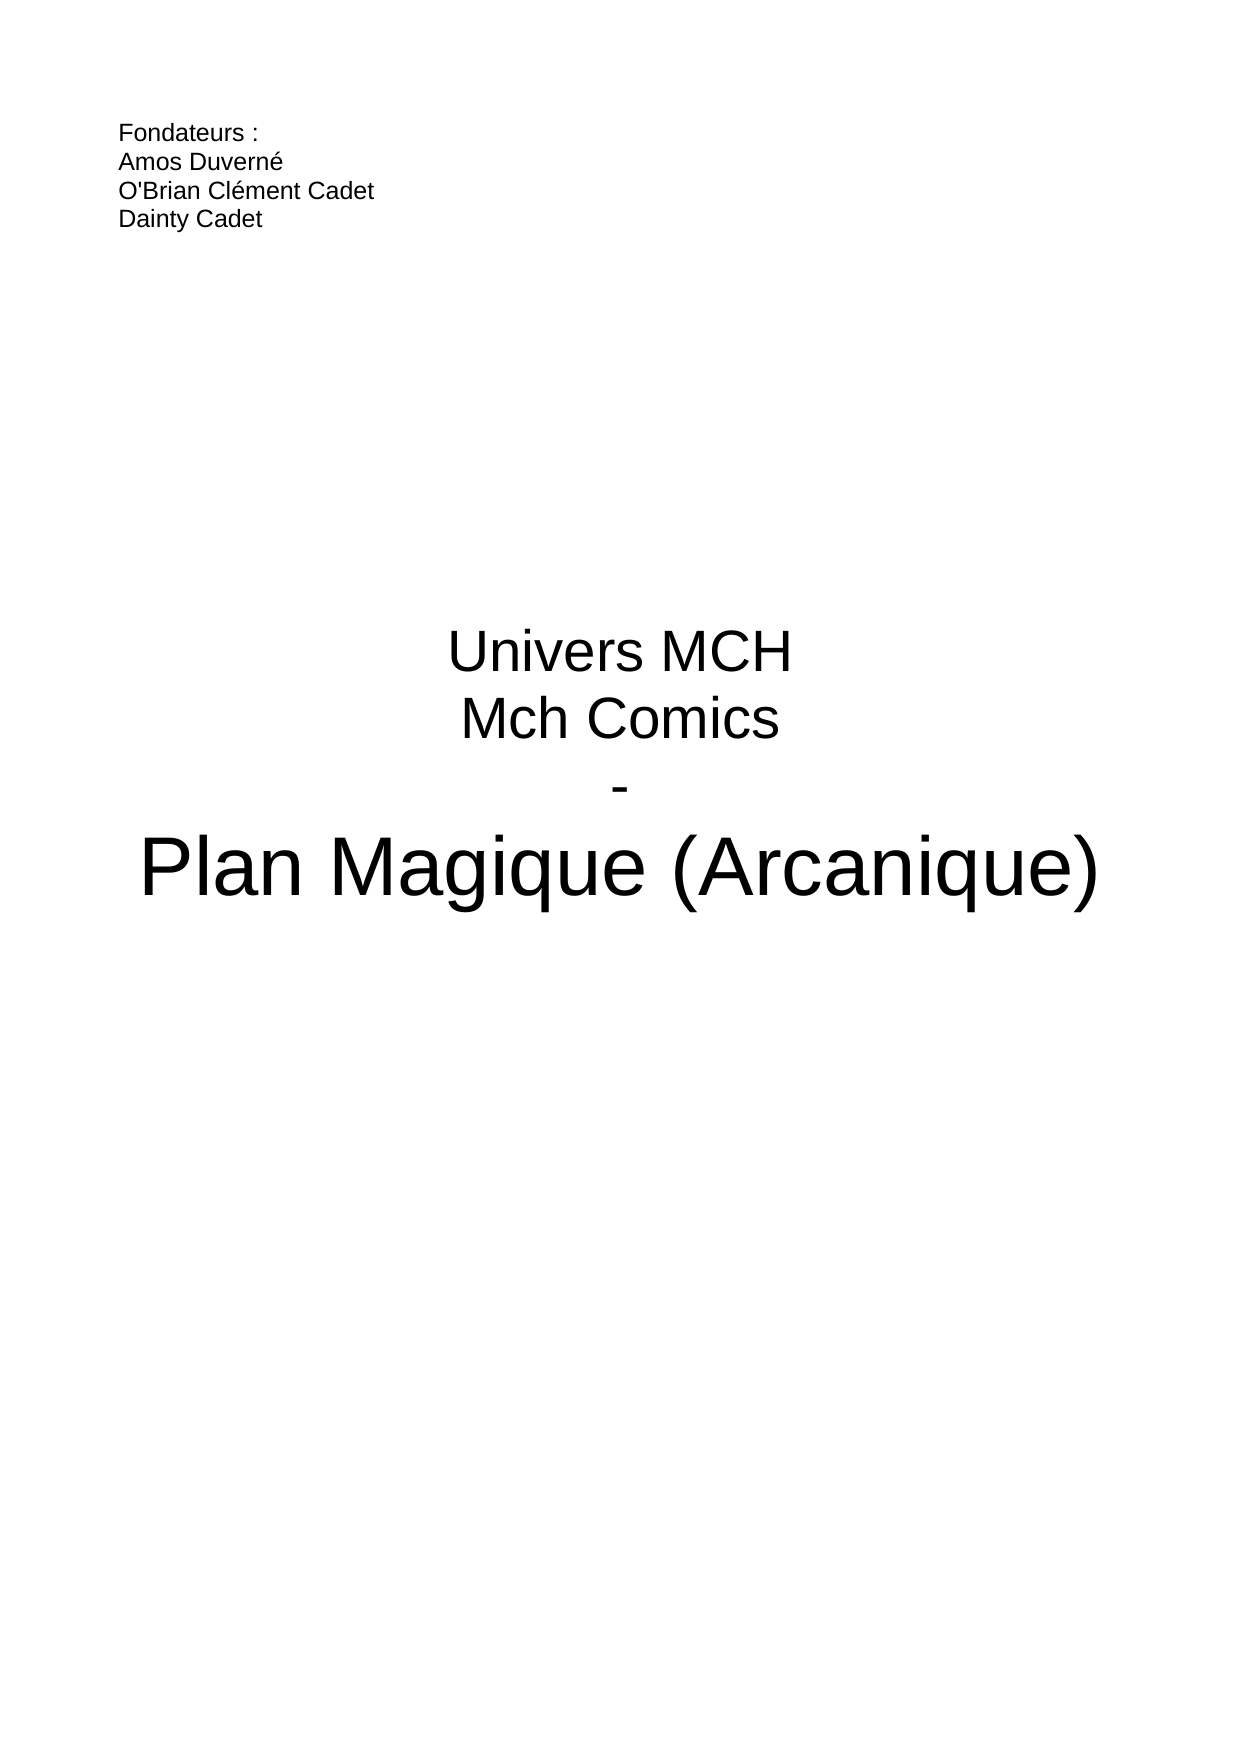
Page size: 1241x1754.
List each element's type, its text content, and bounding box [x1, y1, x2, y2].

text O'Brian Clément Cadet [118, 176, 1122, 204]
text Dainty Cadet [118, 204, 1122, 233]
text Plan Magique (Arcanique) [118, 818, 1122, 913]
text - [118, 751, 1122, 818]
text Fondateurs : [118, 118, 1122, 147]
text Amos Duverné [118, 147, 1122, 176]
text Mch Comics [118, 683, 1122, 751]
text Univers MCH [118, 616, 1122, 683]
